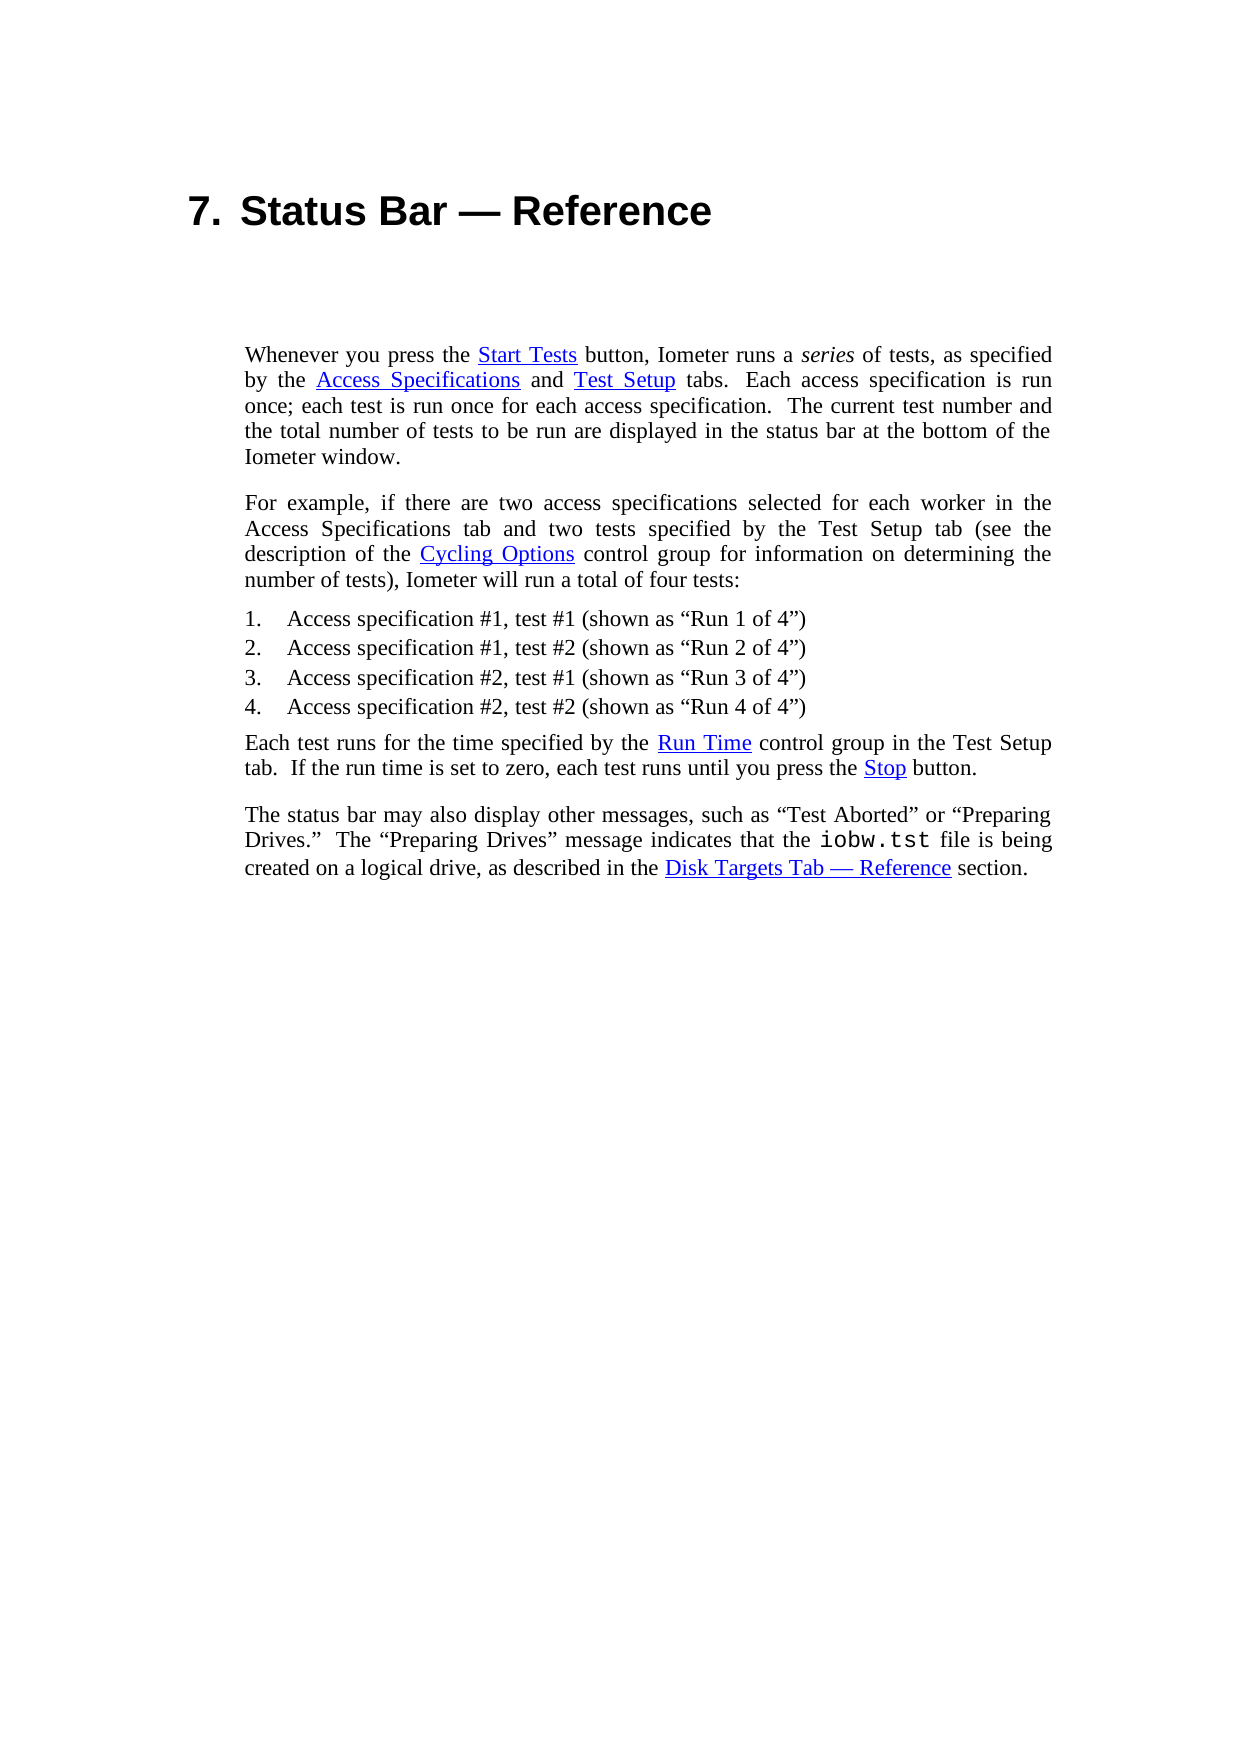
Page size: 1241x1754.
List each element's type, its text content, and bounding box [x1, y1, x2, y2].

list 2. Access specification #1, test #2 (shown as “Run 2 of 4”) [244, 634, 1053, 661]
list 3. Access specification #2, test #1 (shown as “Run 3 of 4”) [244, 663, 1053, 690]
text The status bar may also display other messages, such as “Test Aborted” or “Preparing Drives.” The “Preparing Drives” message indicates that the iobw.tst file is being created on a logical drive, as described in the Disk Targets Tab — Reference section. [244, 801, 1053, 880]
text For example, if there are two access specifications selected for each worker in the Access Specifications tab and two tests specified by the Test Setup tab (see the description of the Cycling Options control group for information on determining the number of tests), Iometer will run a total of four tests: [244, 490, 1053, 592]
list 4. Access specification #2, test #2 (shown as “Run 4 of 4”) [244, 692, 1053, 719]
text Each test runs for the time specified by the Run Time control group in the Test Setup tab. If the run time is set to zero, each test runs until you press the Stop button. [244, 729, 1053, 781]
list 1. Access specification #1, test #1 (shown as “Run 1 of 4”) [244, 604, 1053, 632]
subtitle 7. Status Bar — Reference [187, 187, 1053, 234]
text Whenever you press the Start Tests button, Iometer runs a series of tests, as specified by the Access Specifications and Test Setup tabs. Each access specification is run once; each test is run once for each access specification. The current test number and the total number of tests to be run are displayed in the status bar at the bottom of the Iometer window. [244, 342, 1053, 469]
